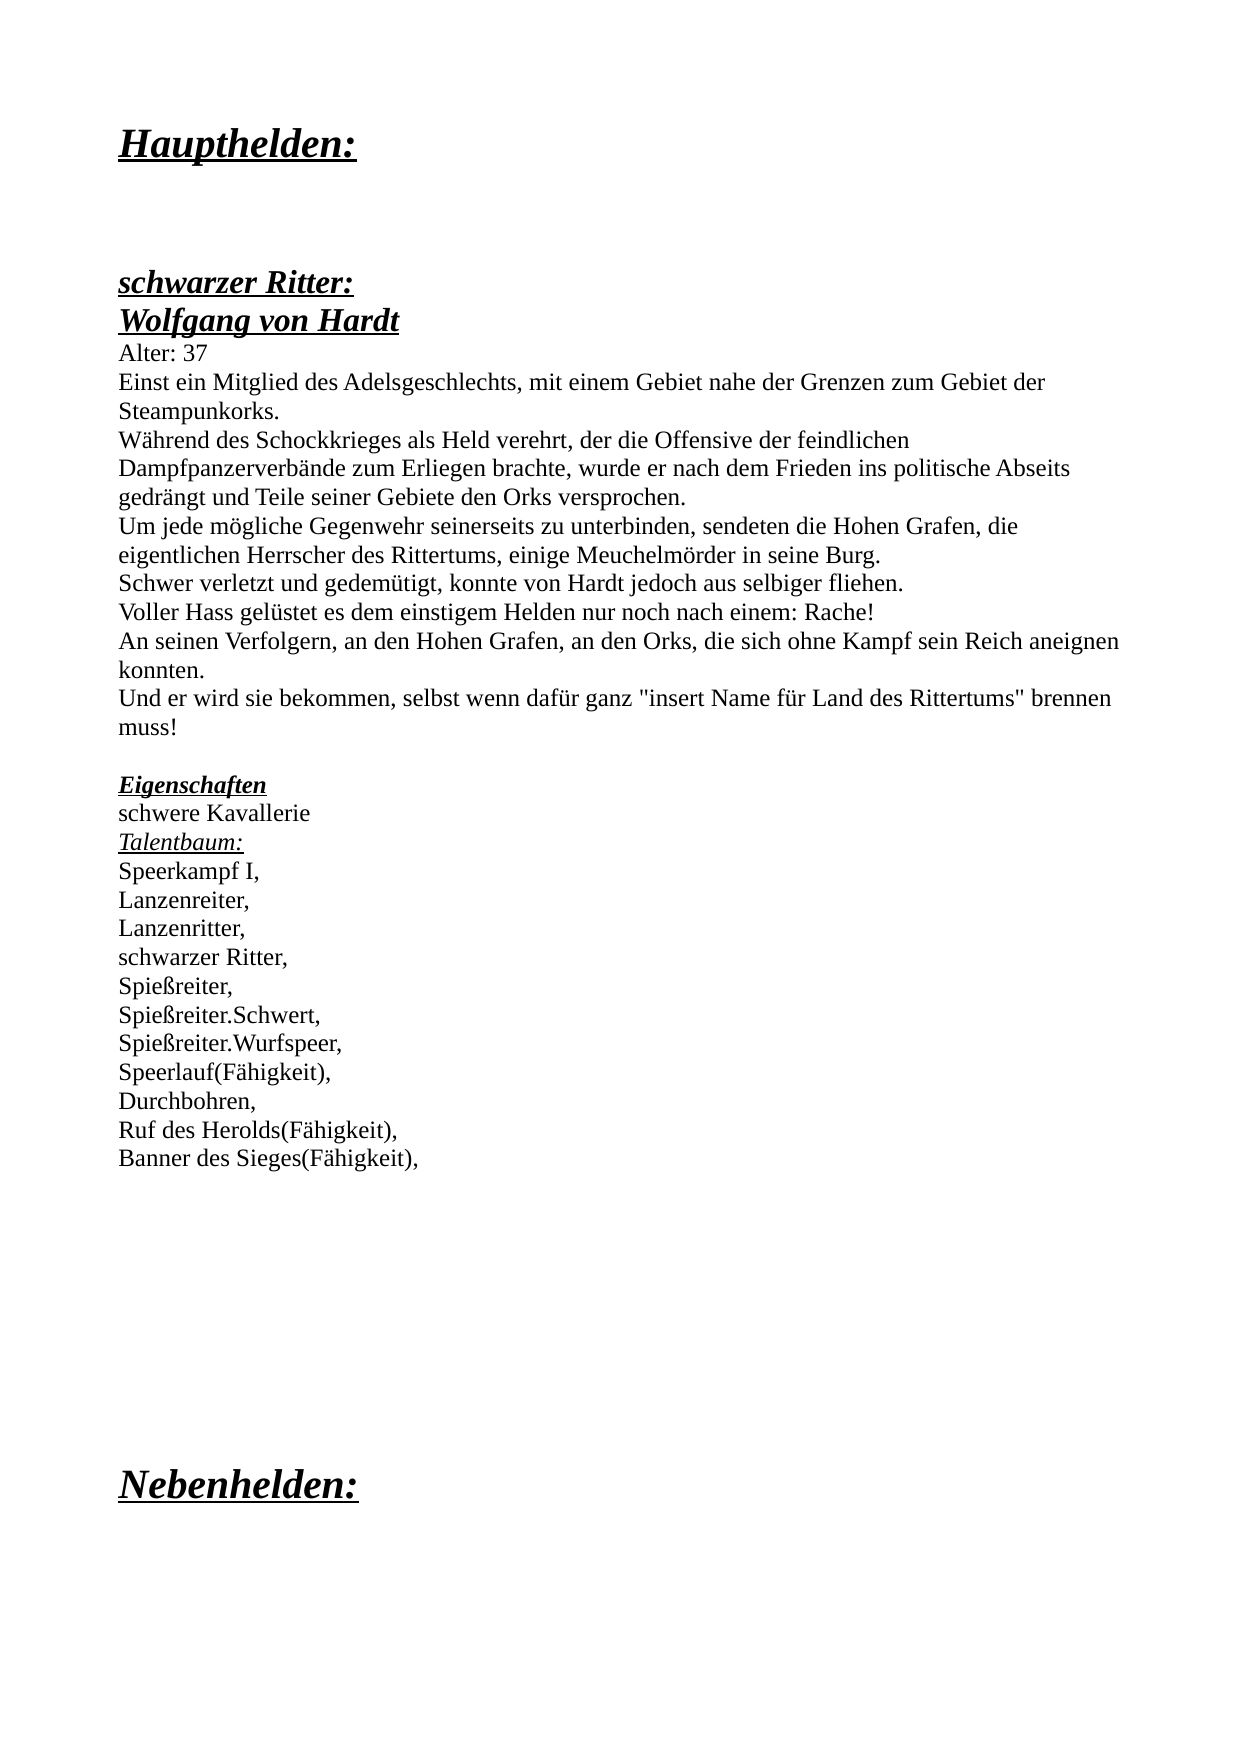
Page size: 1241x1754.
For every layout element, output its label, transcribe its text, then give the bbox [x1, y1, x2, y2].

text Schwer verletzt und gedemütigt, konnte von Hardt jedoch aus selbiger fliehen. [118, 568, 1122, 597]
text Spießreiter, [118, 971, 1122, 1000]
text Und er wird sie bekommen, selbst wenn dafür ganz "insert Name für Land des Rittertums" brennen muss! [118, 683, 1122, 741]
text Während des Schockkrieges als Held verehrt, der die Offensive der feindlichen Dampfpanzerverbände zum Erliegen brachte, wurde er nach dem Frieden ins politische Abseits gedrängt und Teile seiner Gebiete den Orks versprochen. [118, 425, 1122, 511]
text Spießreiter.Schwert, [118, 1000, 1122, 1028]
text Einst ein Mitglied des Adelsgeschlechts, mit einem Gebiet nahe der Grenzen zum Gebiet der Steampunkorks. [118, 367, 1122, 425]
text Lanzenreiter, [118, 885, 1122, 913]
text schwarzer Ritter: [118, 262, 1122, 300]
text Wolfgang von Hardt [118, 300, 1122, 338]
text Banner des Sieges(Fähigkeit), [118, 1143, 1122, 1172]
text Talentbaum: [118, 827, 1122, 856]
text An seinen Verfolgern, an den Hohen Grafen, an den Orks, die sich ohne Kampf sein Reich aneignen konnten. [118, 626, 1122, 683]
text Voller Hass gelüstet es dem einstigem Helden nur noch nach einem: Rache! [118, 597, 1122, 626]
text Alter: 37 [118, 338, 1122, 367]
text Eigenschaften [118, 770, 1122, 798]
text Lanzenritter, [118, 913, 1122, 942]
text Um jede mögliche Gegenwehr seinerseits zu unterbinden, sendeten die Hohen Grafen, die eigentlichen Herrscher des Rittertums, einige Meuchelmörder in seine Burg. [118, 511, 1122, 568]
text Speerlauf(Fähigkeit), [118, 1057, 1122, 1086]
text Haupthelden: [118, 118, 1122, 166]
text Nebenhelden: [118, 1460, 1122, 1508]
text Ruf des Herolds(Fähigkeit), [118, 1115, 1122, 1143]
text schwarzer Ritter, [118, 942, 1122, 971]
text Spießreiter.Wurfspeer, [118, 1028, 1122, 1057]
text schwere Kavallerie [118, 798, 1122, 827]
text Speerkampf I, [118, 856, 1122, 885]
text Durchbohren, [118, 1086, 1122, 1115]
